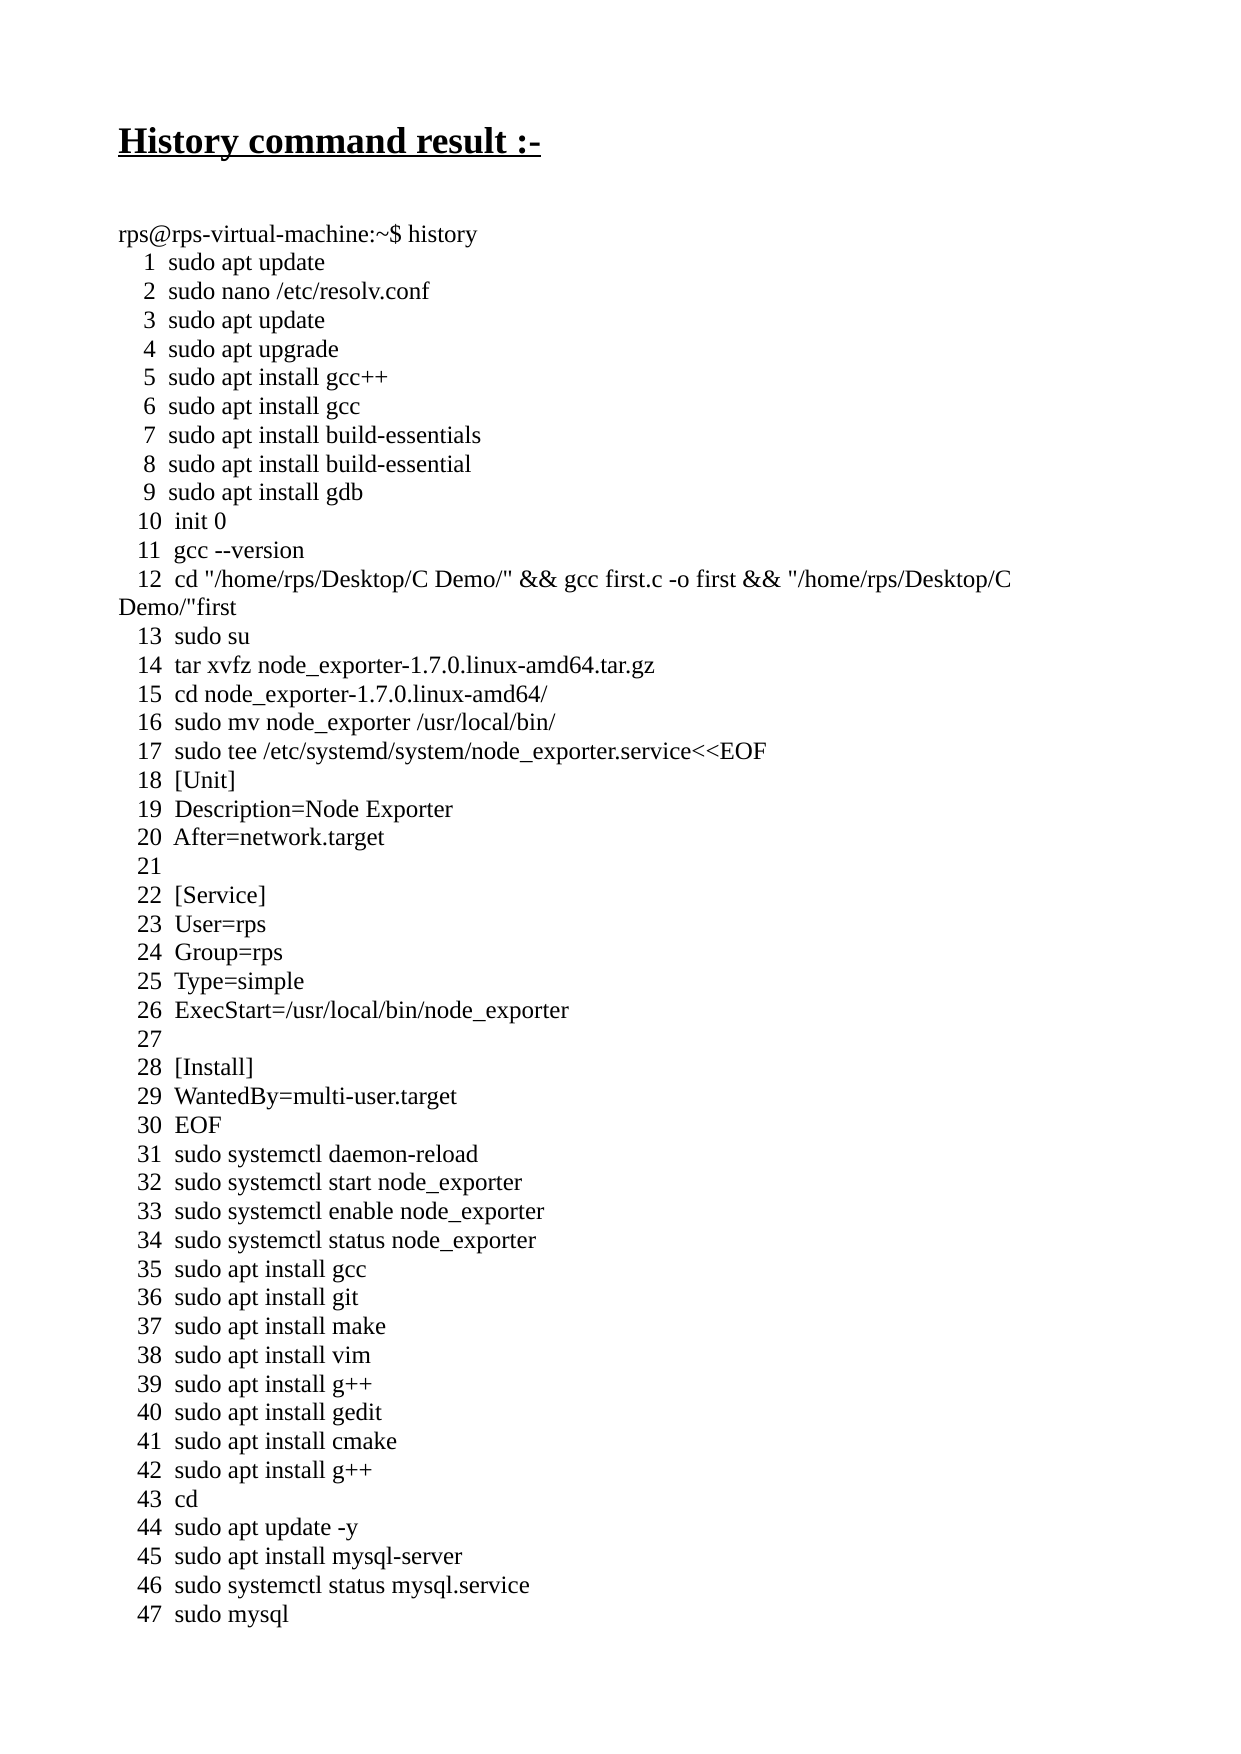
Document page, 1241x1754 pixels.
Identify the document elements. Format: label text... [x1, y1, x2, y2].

text 39 sudo apt install g++ [118, 1369, 1122, 1397]
text 35 sudo apt install gcc [118, 1254, 1122, 1282]
text 25 Type=simple [118, 966, 1122, 995]
text 11 gcc --version [118, 535, 1122, 564]
text 14 tar xvfz node_exporter-1.7.0.linux-amd64.tar.gz [118, 650, 1122, 679]
text 22 [Service] [118, 880, 1122, 909]
text 43 cd [118, 1484, 1122, 1512]
text 17 sudo tee /etc/systemd/system/node_exporter.service<<EOF [118, 736, 1122, 765]
text 6 sudo apt install gcc [118, 391, 1122, 420]
text 21 [118, 851, 1122, 880]
text rps@rps-virtual-machine:~$ history [118, 219, 1122, 247]
text 19 Description=Node Exporter [118, 794, 1122, 822]
text 33 sudo systemctl enable node_exporter [118, 1196, 1122, 1225]
text 28 [Install] [118, 1052, 1122, 1081]
text 47 sudo mysql [118, 1599, 1122, 1627]
text 45 sudo apt install mysql-server [118, 1541, 1122, 1570]
text 34 sudo systemctl status node_exporter [118, 1225, 1122, 1254]
text 16 sudo mv node_exporter /usr/local/bin/ [118, 707, 1122, 736]
text 31 sudo systemctl daemon-reload [118, 1139, 1122, 1167]
text 42 sudo apt install g++ [118, 1455, 1122, 1484]
text 24 Group=rps [118, 937, 1122, 966]
text 10 init 0 [118, 506, 1122, 535]
text 2 sudo nano /etc/resolv.conf [118, 276, 1122, 305]
text 15 cd node_exporter-1.7.0.linux-amd64/ [118, 679, 1122, 707]
text 36 sudo apt install git [118, 1282, 1122, 1311]
text 46 sudo systemctl status mysql.service [118, 1570, 1122, 1599]
text 7 sudo apt install build-essentials [118, 420, 1122, 449]
text 26 ExecStart=/usr/local/bin/node_exporter [118, 995, 1122, 1024]
text 8 sudo apt install build-essential [118, 449, 1122, 477]
text 13 sudo su [118, 621, 1122, 650]
text 12 cd "/home/rps/Desktop/C Demo/" && gcc first.c -o first && "/home/rps/Desktop/C Demo/"first [118, 564, 1122, 621]
text 5 sudo apt install gcc++ [118, 362, 1122, 391]
text 4 sudo apt upgrade [118, 334, 1122, 362]
text 29 WantedBy=multi-user.target [118, 1081, 1122, 1110]
text 32 sudo systemctl start node_exporter [118, 1167, 1122, 1196]
text 9 sudo apt install gdb [118, 477, 1122, 506]
text 38 sudo apt install vim [118, 1340, 1122, 1369]
text 27 [118, 1024, 1122, 1052]
text 20 After=network.target [118, 822, 1122, 851]
text 40 sudo apt install gedit [118, 1397, 1122, 1426]
text 37 sudo apt install make [118, 1311, 1122, 1340]
text 18 [Unit] [118, 765, 1122, 794]
text History command result :- [118, 118, 1122, 161]
text 3 sudo apt update [118, 305, 1122, 334]
text 23 User=rps [118, 909, 1122, 937]
text 41 sudo apt install cmake [118, 1426, 1122, 1455]
text 30 EOF [118, 1110, 1122, 1139]
text 44 sudo apt update -y [118, 1512, 1122, 1541]
text 1 sudo apt update [118, 247, 1122, 276]
